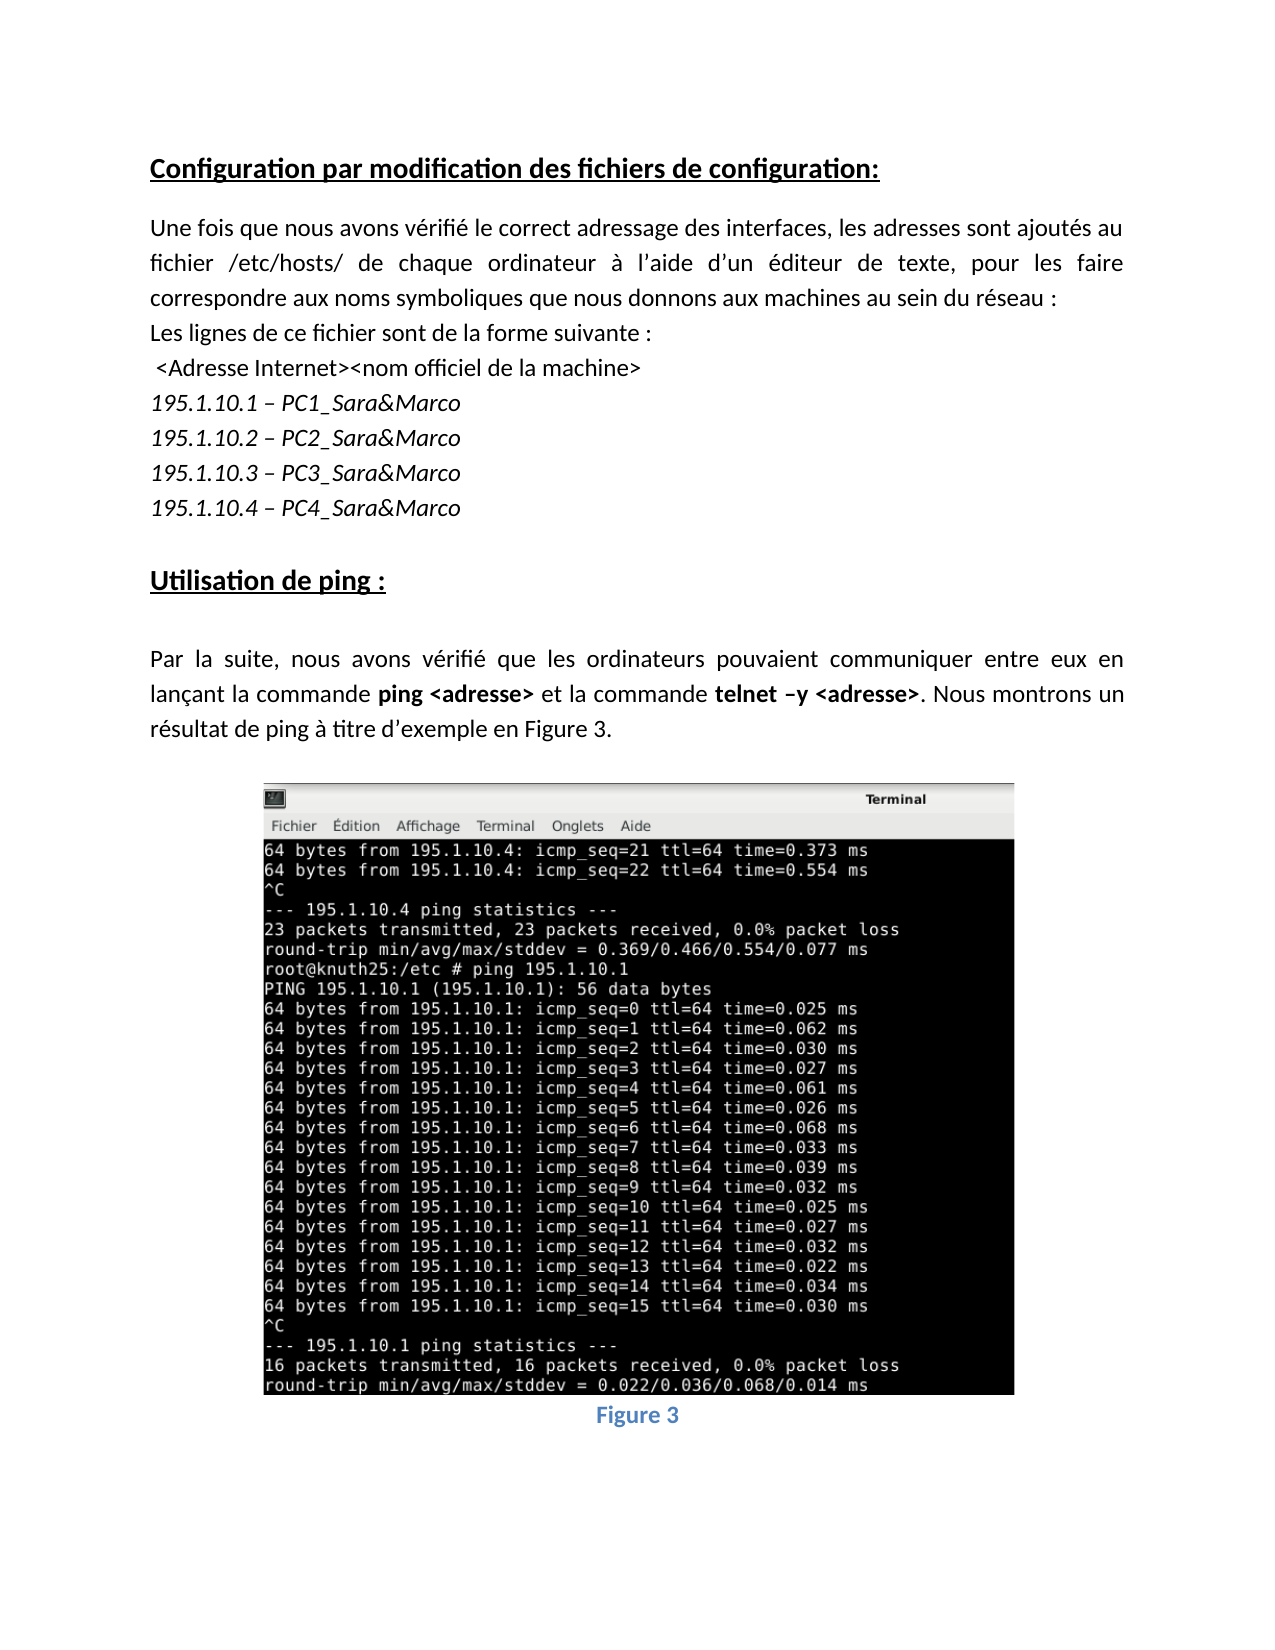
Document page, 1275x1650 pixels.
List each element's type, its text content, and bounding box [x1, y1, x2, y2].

text Figure 3 [150, 1399, 1125, 1429]
text Les lignes de ce fichier sont de la forme suivante : [150, 317, 1125, 347]
text 195.1.10.2 – PC2_Sara&Marco [150, 422, 1125, 452]
picture [263, 783, 1015, 1395]
text <Adresse Internet><nom officiel de la machine> [150, 352, 1125, 382]
text Une fois que nous avons vérifié le correct adressage des interfaces, les adresses sont ajoutés au fichier /etc/hosts/ de chaque ordinateur à l’aide d’un éditeur de texte, pour les faire correspondre aux noms symboliques que nous donnons aux machines au sein du réseau : [150, 212, 1125, 312]
text Utilisation de ping : [150, 562, 1125, 597]
text 195.1.10.1 – PC1_Sara&Marco [150, 387, 1125, 417]
text Par la suite, nous avons vérifié que les ordinateurs pouvaient communiquer entre eux en lançant la commande ping <adresse> et la commande telnet –y <adresse>. Nous montrons un résultat de ping à titre d’exemple en Figure 3. [150, 644, 1125, 744]
text 195.1.10.3 – PC3_Sara&Marco [150, 457, 1125, 487]
text 195.1.10.4 – PC4_Sara&Marco [150, 492, 1125, 522]
text Configuration par modification des fichiers de configuration: [150, 150, 1125, 186]
